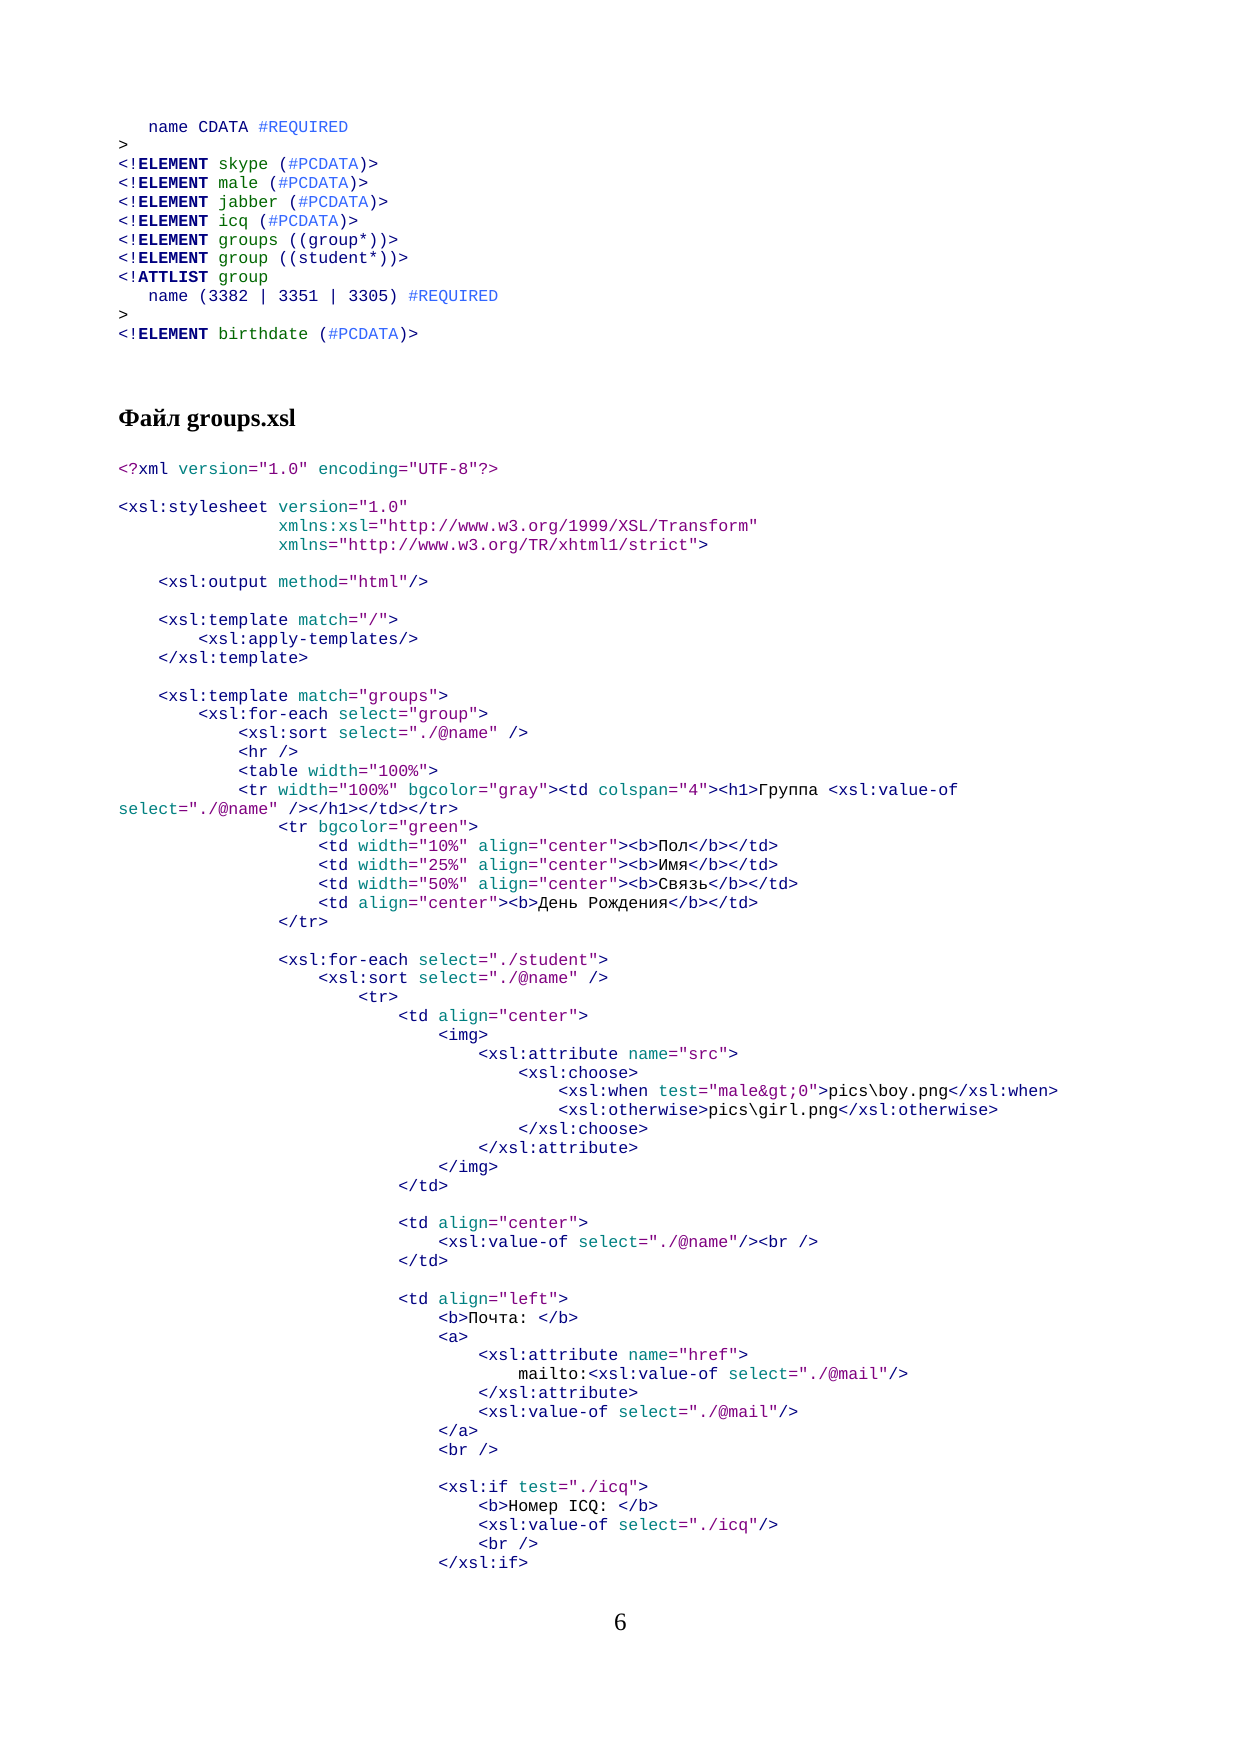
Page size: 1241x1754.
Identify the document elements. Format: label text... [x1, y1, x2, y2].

text <xsl:template match="/"> [118, 612, 1122, 631]
text <!ELEMENT birthdate (#PCDATA)> [118, 326, 1122, 344]
text <xsl:for-each select="./student"> [118, 951, 1122, 970]
text <!ELEMENT jabber (#PCDATA)> [118, 193, 1122, 212]
text <!ATTLIST group [118, 269, 1122, 288]
text mailto:<xsl:value-of select="./@mail"/> [118, 1366, 1122, 1385]
text <xsl:for-each select="group"> [118, 706, 1122, 725]
text <td width="10%" align="center"><b>Пол</b></td> [118, 838, 1122, 857]
text <xsl:if test="./icq"> [118, 1479, 1122, 1498]
text <tr width="100%" bgcolor="gray"><td colspan="4"><h1>Группа <xsl:value-of select="./@name" /></h1></td></tr> [118, 781, 1122, 819]
text <!ELEMENT skype (#PCDATA)> [118, 156, 1122, 175]
text <xsl:template match="groups"> [118, 687, 1122, 706]
text > [118, 307, 1122, 326]
text <b>Почта: </b> [118, 1309, 1122, 1328]
text <!ELEMENT male (#PCDATA)> [118, 175, 1122, 193]
text <xsl:value-of select="./@name"/><br /> [118, 1234, 1122, 1253]
text <br /> [118, 1536, 1122, 1554]
text <img> [118, 1026, 1122, 1045]
text <td width="25%" align="center"><b>Имя</b></td> [118, 857, 1122, 876]
text <b>Номер ICQ: </b> [118, 1498, 1122, 1517]
text <hr /> [118, 744, 1122, 762]
text <!ELEMENT groups ((group*))> [118, 231, 1122, 250]
text <xsl:value-of select="./@mail"/> [118, 1403, 1122, 1422]
text <xsl:attribute name="href"> [118, 1347, 1122, 1366]
text <!ELEMENT group ((student*))> [118, 250, 1122, 269]
text Файл groups.xsl [118, 403, 1122, 431]
text <td align="center"><b>День Рождения</b></td> [118, 894, 1122, 913]
text <br /> [118, 1441, 1122, 1460]
text <xsl:apply-templates/> [118, 631, 1122, 649]
text </xsl:choose> [118, 1121, 1122, 1139]
text </td> [118, 1253, 1122, 1272]
text </img> [118, 1158, 1122, 1177]
text name (3382 | 3351 | 3305) #REQUIRED [118, 288, 1122, 307]
text <xsl:when test="male&gt;0">pics\boy.png</xsl:when> [118, 1083, 1122, 1102]
text <xsl:otherwise>pics\girl.png</xsl:otherwise> [118, 1102, 1122, 1121]
text <xsl:output method="html"/> [118, 574, 1122, 593]
text <tr bgcolor="green"> [118, 819, 1122, 838]
text <td width="50%" align="center"><b>Связь</b></td> [118, 876, 1122, 894]
text <!ELEMENT icq (#PCDATA)> [118, 212, 1122, 231]
text <xsl:stylesheet version="1.0" [118, 498, 1122, 517]
text </xsl:template> [118, 649, 1122, 668]
text <td align="center"> [118, 1215, 1122, 1234]
text </xsl:attribute> [118, 1139, 1122, 1158]
text </tr> [118, 913, 1122, 932]
text <xsl:attribute name="src"> [118, 1045, 1122, 1064]
text name CDATA #REQUIRED [118, 118, 1122, 137]
text <xsl:choose> [118, 1064, 1122, 1083]
text </a> [118, 1422, 1122, 1441]
text <table width="100%"> [118, 762, 1122, 781]
text xmlns="http://www.w3.org/TR/xhtml1/strict"> [118, 536, 1122, 555]
text <xsl:sort select="./@name" /> [118, 970, 1122, 989]
text <td align="center"> [118, 1008, 1122, 1026]
text </td> [118, 1177, 1122, 1196]
text xmlns:xsl="http://www.w3.org/1999/XSL/Transform" [118, 517, 1122, 536]
text <?xml version="1.0" encoding="UTF-8"?> [118, 461, 1122, 480]
text <a> [118, 1328, 1122, 1347]
text > [118, 137, 1122, 156]
text <xsl:value-of select="./icq"/> [118, 1517, 1122, 1536]
text </xsl:attribute> [118, 1385, 1122, 1403]
text <tr> [118, 989, 1122, 1008]
text <xsl:sort select="./@name" /> [118, 725, 1122, 744]
text <td align="left"> [118, 1290, 1122, 1309]
text </xsl:if> [118, 1554, 1122, 1573]
